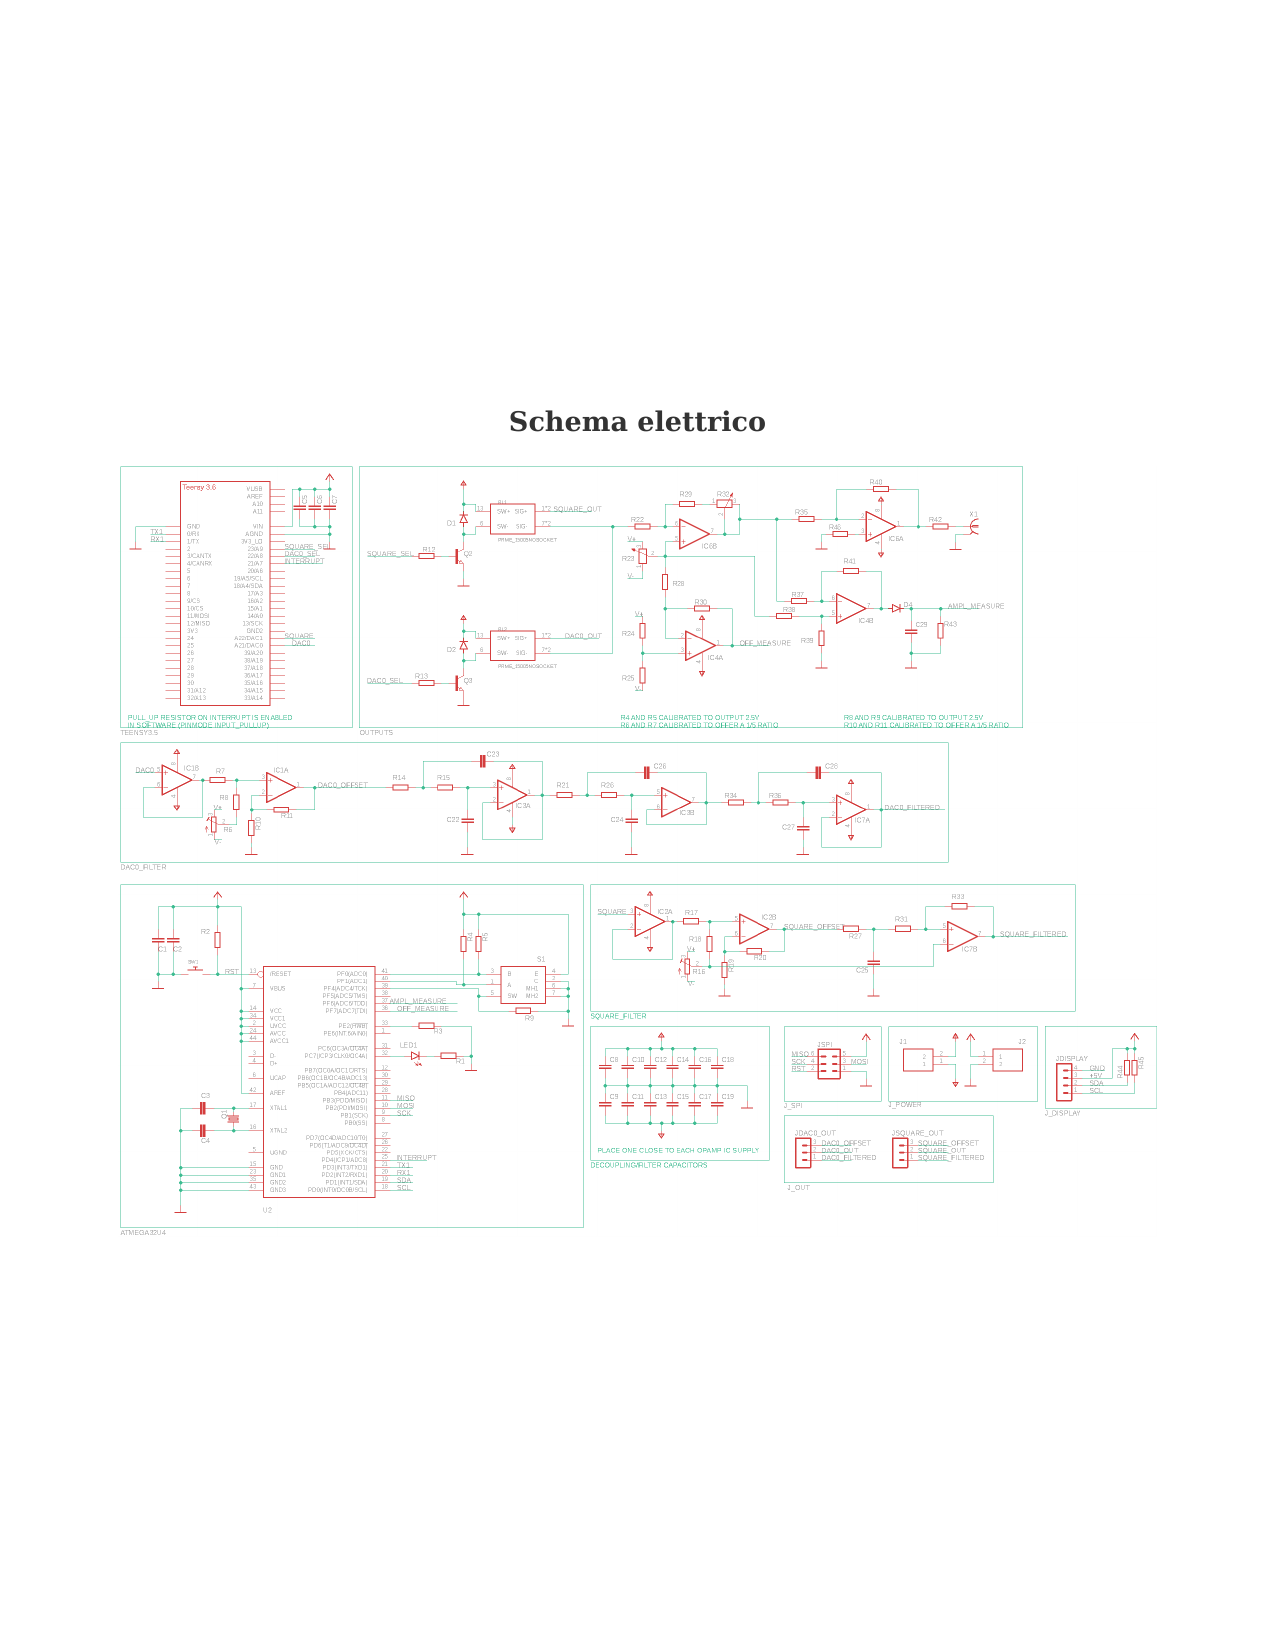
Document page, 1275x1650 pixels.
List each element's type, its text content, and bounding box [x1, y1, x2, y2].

text Schema elettrico [118, 406, 1157, 437]
picture [118, 466, 1157, 1237]
